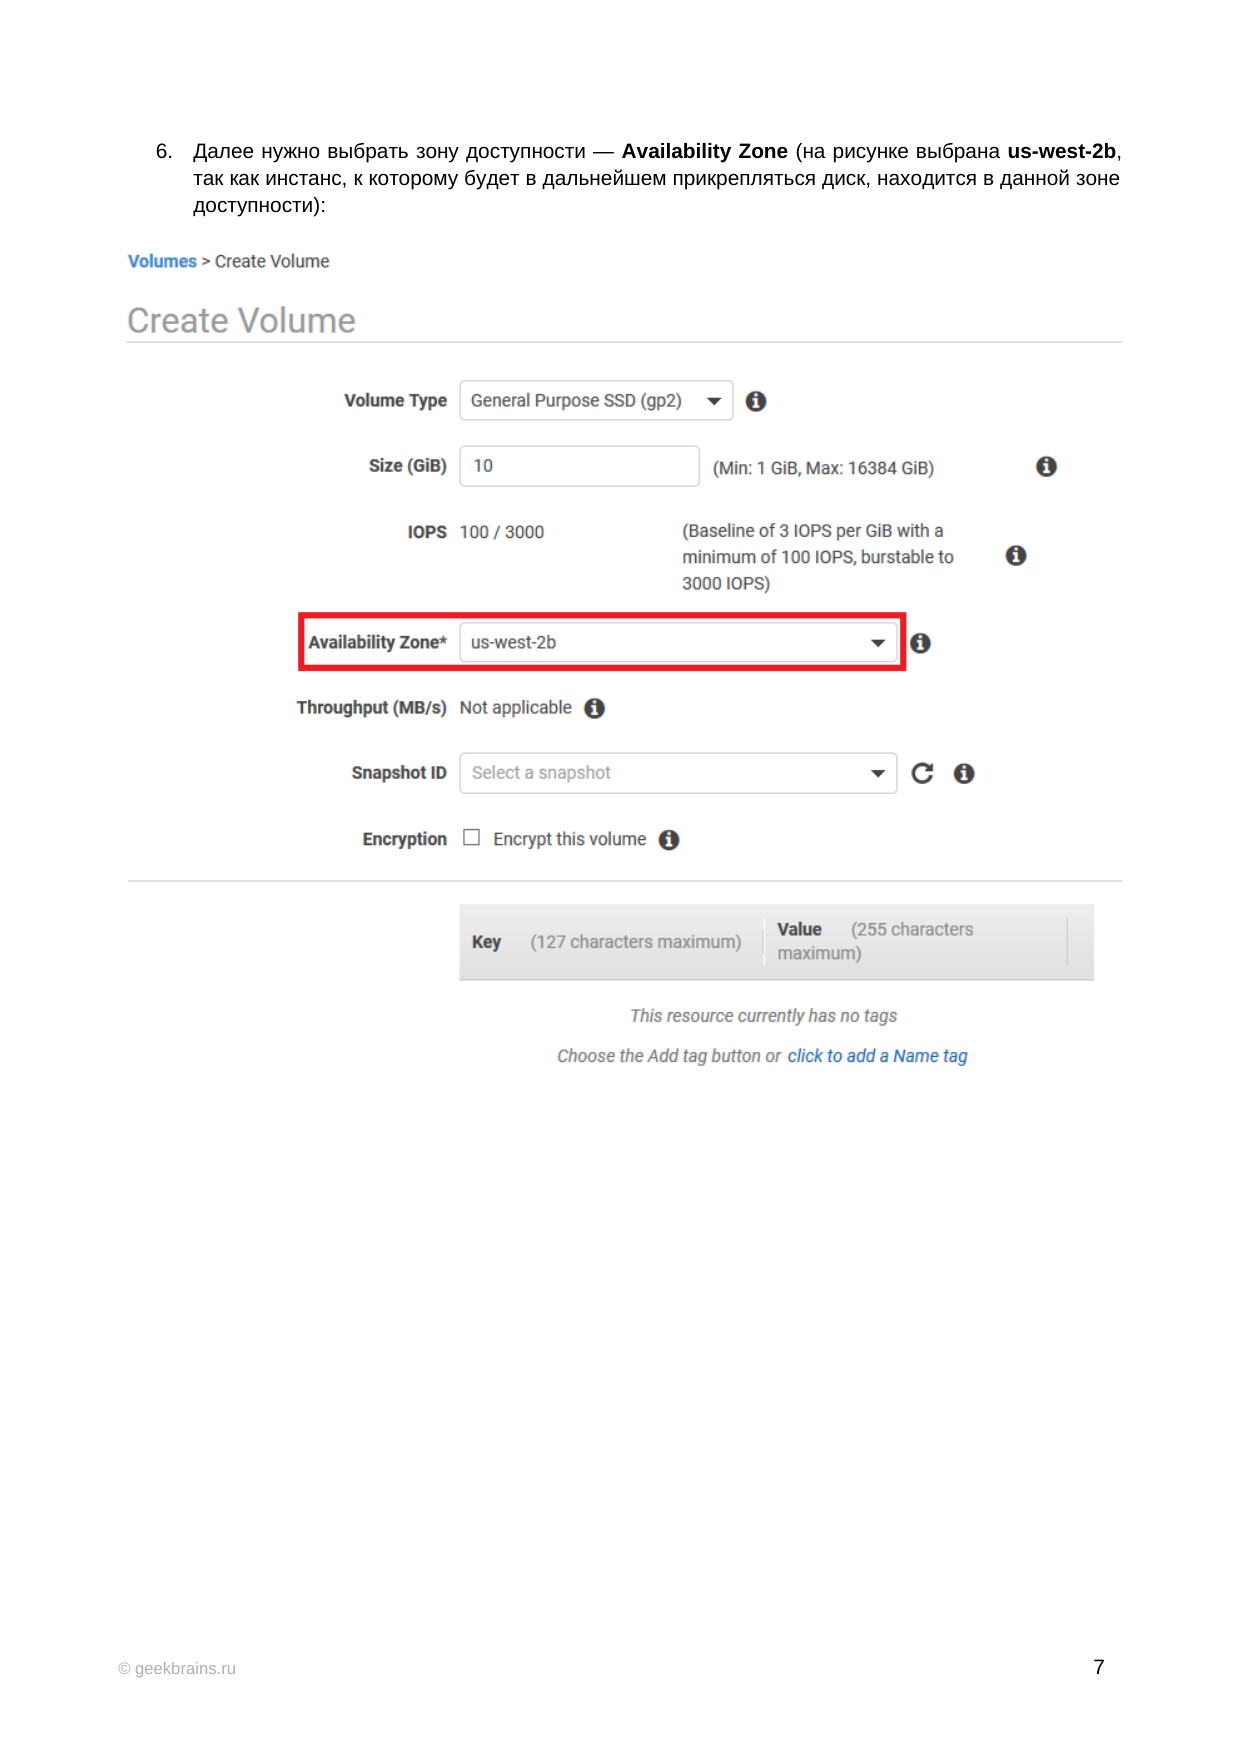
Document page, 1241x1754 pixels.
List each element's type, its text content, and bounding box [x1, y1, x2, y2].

list Далее нужно выбрать зону доступности — Availability Zone (на рисунке выбрана us-west-2b, так как инстанс, к которому будет в дальнейшем прикрепляться диск, находится в данной зоне доступности): [156, 139, 1122, 217]
picture [118, 240, 1123, 1081]
